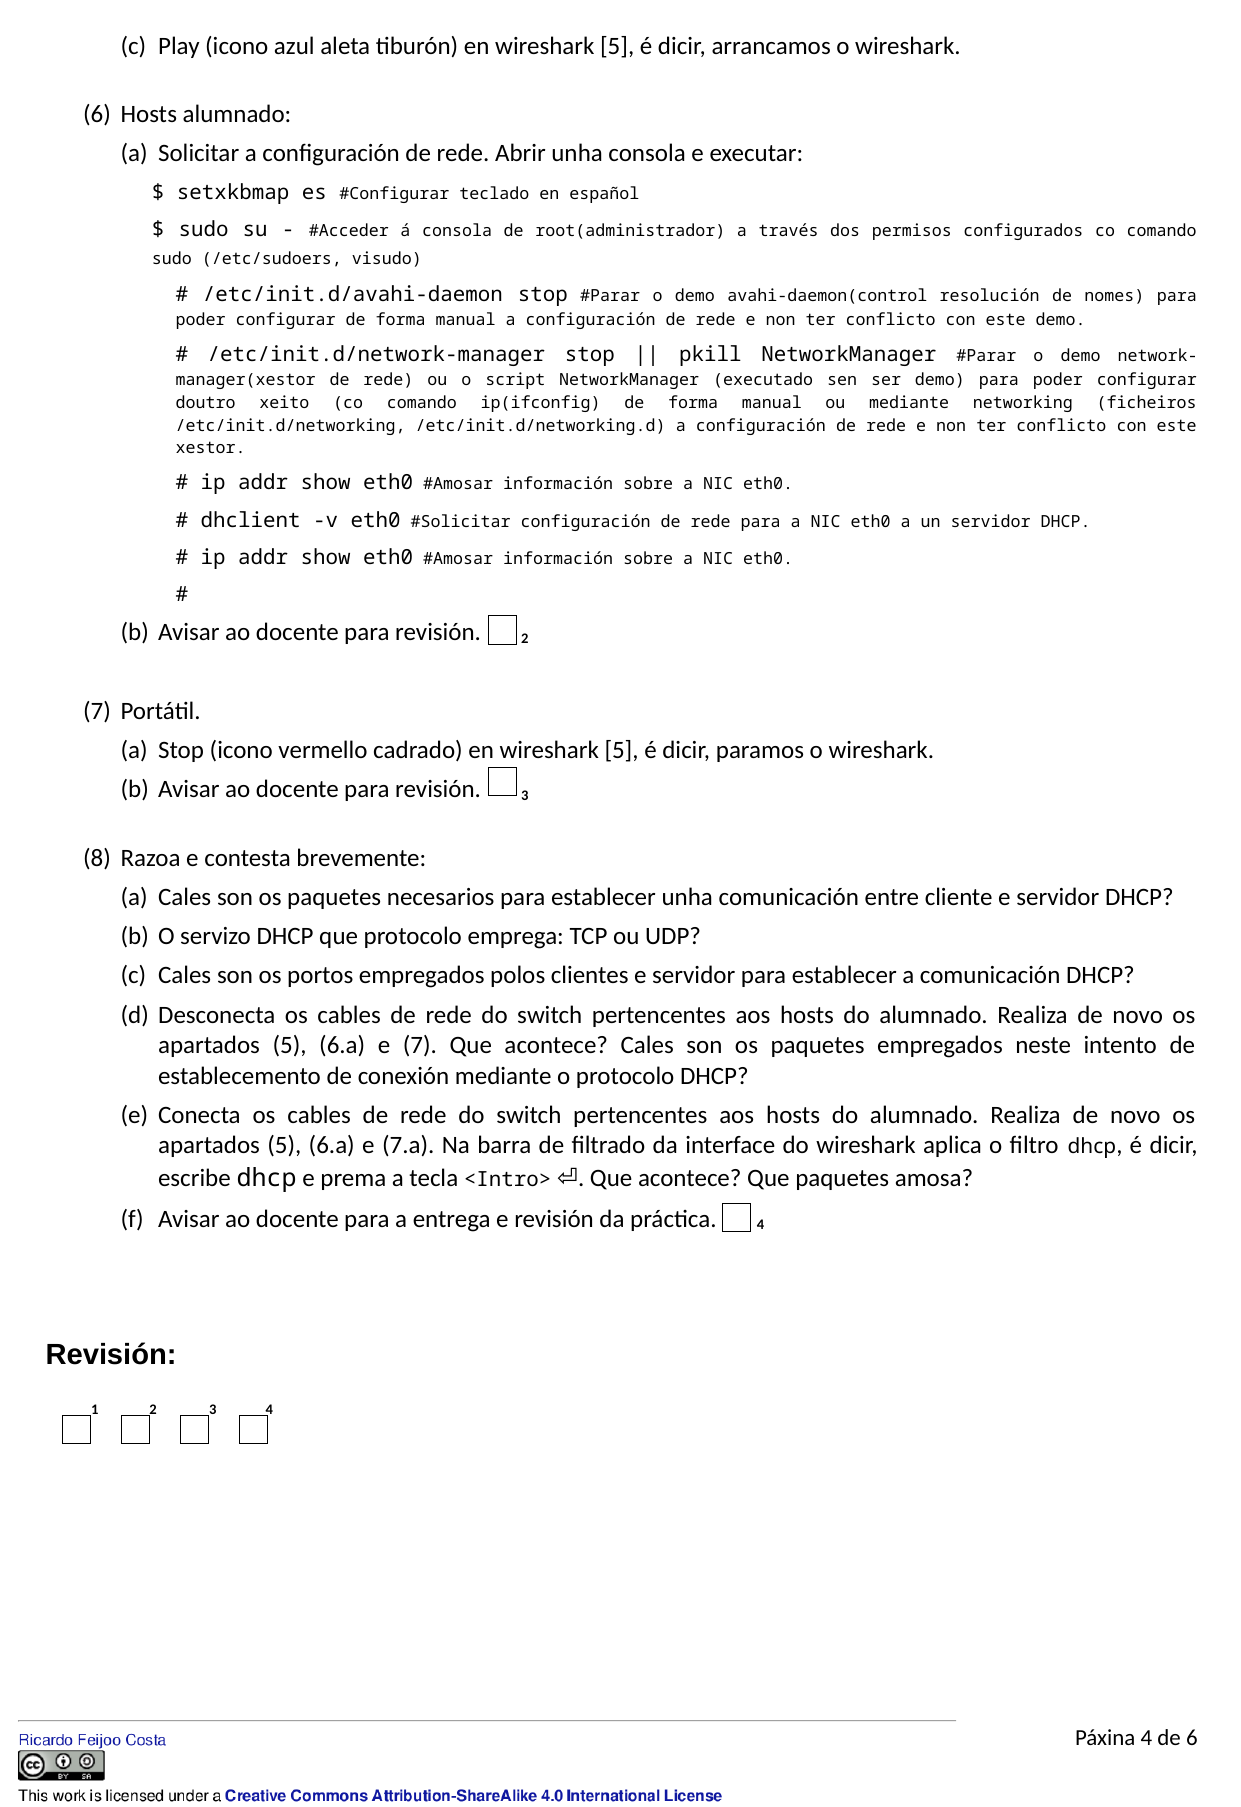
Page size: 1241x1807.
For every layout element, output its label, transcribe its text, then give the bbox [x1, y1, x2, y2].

list $ sudo su - #Acceder á consola de root(administrador) a través dos permisos configurados co comando sudo (/etc/sudoers, visudo) [116, 214, 1197, 271]
list $ setxkbmap es #Configurar teclado en español [116, 177, 1197, 205]
list O servizo DHCP que protocolo emprega: TCP ou UDP? [120, 920, 1197, 951]
list # ip addr show eth0 #Amosar información sobre a NIC eth0. [140, 542, 1197, 570]
list Stop (icono vermello cadrado) en wireshark [5], é dicir, paramos o wireshark. [120, 734, 1197, 764]
subtitle Revisión: [45, 1337, 1197, 1371]
list Cales son os portos empregados polos clientes e servidor para establecer a comunicación DHCP? [120, 959, 1197, 990]
list Portátil. [83, 695, 1197, 725]
list Desconecta os cables de rede do switch pertencentes aos hosts do alumnado. Realiza de novo os apartados (5), (6.a) e (7). Que acontece? Cales son os paquetes empregados neste intento de establecemento de conexión mediante o protocolo DHCP? [120, 999, 1197, 1090]
list Solicitar a configuración de rede. Abrir unha consola e executar: [120, 137, 1197, 168]
list Razoa e contesta brevemente: [83, 842, 1197, 872]
list Avisar ao docente para revisión. 2 [120, 616, 1197, 647]
list Avisar ao docente para a entrega e revisión da práctica. 4 [120, 1203, 1197, 1233]
list Hosts alumnado: [83, 98, 1197, 129]
list Avisar ao docente para revisión. 3 [120, 773, 1197, 804]
list # /etc/init.d/network-manager stop || pkill NetworkManager #Parar o demo network-manager(xestor de rede) ou o script NetworkManager (executado sen ser demo) para poder configurar doutro xeito (co comando ip(ifconfig) de forma manual ou mediante networking (ficheiros /etc/init.d/networking, /etc/init.d/networking.d) a configuración de rede e non ter conflicto con este xestor. [140, 339, 1197, 459]
list Play (icono azul aleta tiburón) en wireshark [5], é dicir, arrancamos o wireshark. [120, 30, 1197, 60]
list # ip addr show eth0 #Amosar información sobre a NIC eth0. [140, 467, 1197, 496]
list Conecta os cables de rede do switch pertencentes aos hosts do alumnado. Realiza de novo os apartados (5), (6.a) e (7.a). Na barra de filtrado da interface do wireshark aplica o filtro dhcp, é dicir, escribe dhcp e prema a tecla <Intro> ⏎. Que acontece? Que paquetes amosa? [120, 1099, 1197, 1194]
text 1 2 3 4 [45, 1388, 1197, 1418]
list # [140, 579, 1197, 607]
picture [8, 1715, 957, 1806]
list Cales son os paquetes necesarios para establecer unha comunicación entre cliente e servidor DHCP? [120, 881, 1197, 911]
list # /etc/init.d/avahi-daemon stop #Parar o demo avahi-daemon(control resolución de nomes) para poder configurar de forma manual a configuración de rede e non ter conflicto con este demo. [140, 279, 1197, 331]
list # dhclient -v eth0 #Solicitar configuración de rede para a NIC eth0 a un servidor DHCP. [140, 505, 1197, 533]
